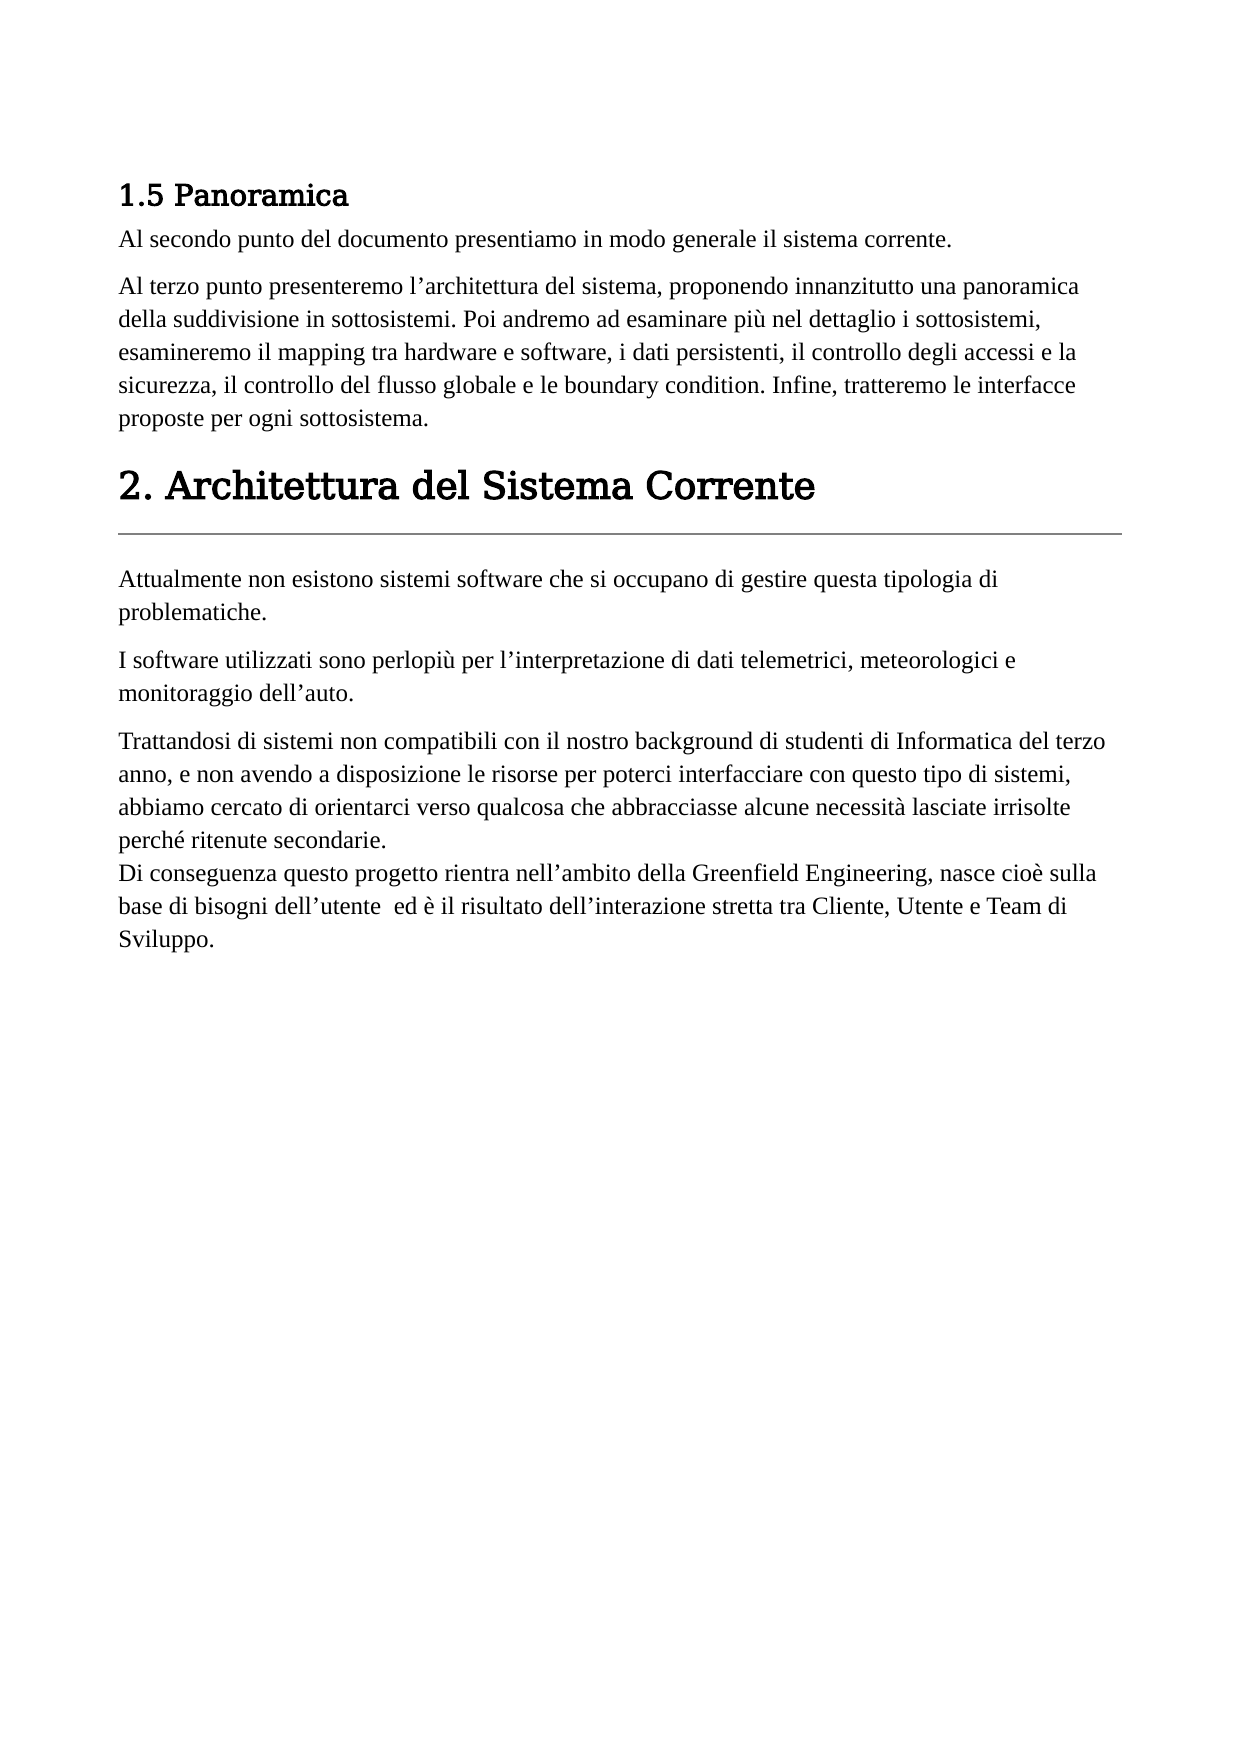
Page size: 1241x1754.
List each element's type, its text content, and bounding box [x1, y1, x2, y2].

text I software utilizzati sono perlopiù per l’interpretazione di dati telemetrici, meteorologici e monitoraggio dell’auto. [118, 645, 1122, 707]
text Al secondo punto del documento presentiamo in modo generale il sistema corrente. [118, 224, 1122, 253]
subtitle 1.5 Panoramica [118, 176, 1122, 211]
subtitle 2. Architettura del Sistema Corrente [118, 462, 1122, 507]
text Al terzo punto presenteremo l’architettura del sistema, proponendo innanzitutto una panoramica della suddivisione in sottosistemi. Poi andremo ad esaminare più nel dettaglio i sottosistemi, esamineremo il mapping tra hardware e software, i dati persistenti, il controllo degli accessi e la sicurezza, il controllo del flusso globale e le boundary condition. Infine, tratteremo le interfacce proposte per ogni sottosistema. [118, 271, 1122, 432]
text Attualmente non esistono sistemi software che si occupano di gestire questa tipologia di problematiche. [118, 564, 1122, 626]
text Trattandosi di sistemi non compatibili con il nostro background di studenti di Informatica del terzo anno, e non avendo a disposizione le risorse per poterci interfacciare con questo tipo di sistemi, abbiamo cercato di orientarci verso qualcosa che abbracciasse alcune necessità lasciate irrisolte perché ritenute secondarie. Di conseguenza questo progetto rientra nell’ambito della Greenfield Engineering, nasce cioè sulla base di bisogni dell’utente ed è il risultato dell’interazione stretta tra Cliente, Utente e Team di Sviluppo. [118, 726, 1122, 953]
